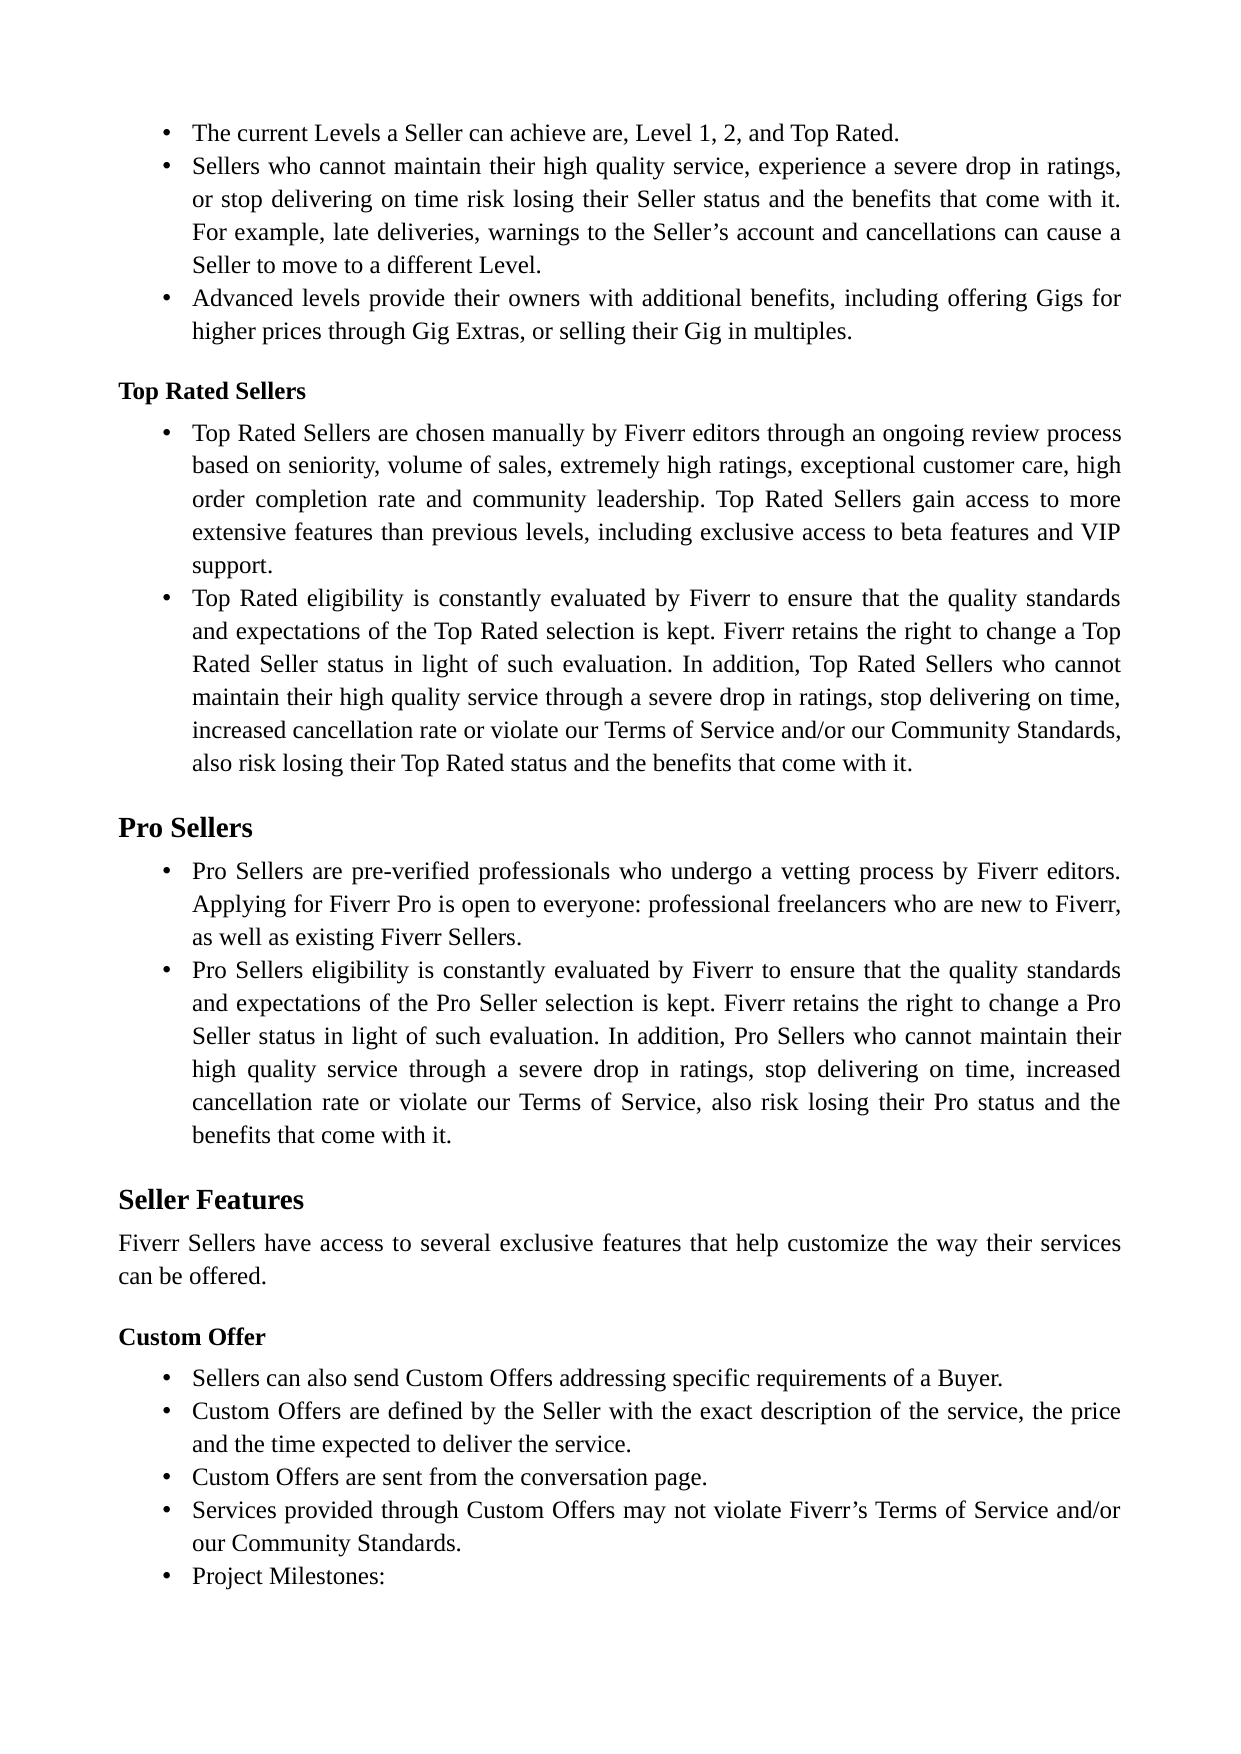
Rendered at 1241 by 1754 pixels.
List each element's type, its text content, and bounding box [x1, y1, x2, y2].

list Sellers can also send Custom Offers addressing specific requirements of a Buyer. [162, 1363, 1122, 1392]
list Custom Offers are defined by the Seller with the exact description of the service, the price and the time expected to deliver the service. [162, 1396, 1122, 1458]
list Top Rated Sellers are chosen manually by Fiverr editors through an ongoing review process based on seniority, volume of sales, extremely high ratings, exceptional customer care, high order completion rate and community leadership. Top Rated Sellers gain access to more extensive features than previous levels, including exclusive access to beta features and VIP support. [162, 418, 1122, 578]
subtitle Pro Sellers [118, 810, 1122, 843]
list The current Levels a Seller can achieve are, Level 1, 2, and Top Rated. [162, 118, 1122, 147]
subtitle Seller Features [118, 1182, 1122, 1216]
list Services provided through Custom Offers may not violate Fiverr’s Terms of Service and/or our Community Standards. [162, 1495, 1122, 1557]
subtitle Top Rated Sellers [118, 376, 1122, 405]
text Fiverr Sellers have access to several exclusive features that help customize the way their services can be offered. [118, 1228, 1122, 1290]
list Advanced levels provide their owners with additional benefits, including offering Gigs for higher prices through Gig Extras, or selling their Gig in multiples. [162, 283, 1122, 345]
list Project Milestones: [162, 1561, 1122, 1590]
list Custom Offers are sent from the conversation page. [162, 1462, 1122, 1491]
list Sellers who cannot maintain their high quality service, experience a severe drop in ratings, or stop delivering on time risk losing their Seller status and the benefits that come with it. For example, late deliveries, warnings to the Seller’s account and cancellations can cause a Seller to move to a different Level. [162, 151, 1122, 279]
list Pro Sellers eligibility is constantly evaluated by Fiverr to ensure that the quality standards and expectations of the Pro Seller selection is kept. Fiverr retains the right to change a Pro Seller status in light of such evaluation. In addition, Pro Sellers who cannot maintain their high quality service through a severe drop in ratings, stop delivering on time, increased cancellation rate or violate our Terms of Service, also risk losing their Pro status and the benefits that come with it. [162, 955, 1122, 1149]
subtitle Custom Offer [118, 1322, 1122, 1350]
list Top Rated eligibility is constantly evaluated by Fiverr to ensure that the quality standards and expectations of the Top Rated selection is kept. Fiverr retains the right to change a Top Rated Seller status in light of such evaluation. In addition, Top Rated Sellers who cannot maintain their high quality service through a severe drop in ratings, stop delivering on time, increased cancellation rate or violate our Terms of Service and/or our Community Standards, also risk losing their Top Rated status and the benefits that come with it. [162, 583, 1122, 777]
list Pro Sellers are pre-verified professionals who undergo a vetting process by Fiverr editors. Applying for Fiverr Pro is open to everyone: professional freelancers who are new to Fiverr, as well as existing Fiverr Sellers. [162, 856, 1122, 951]
